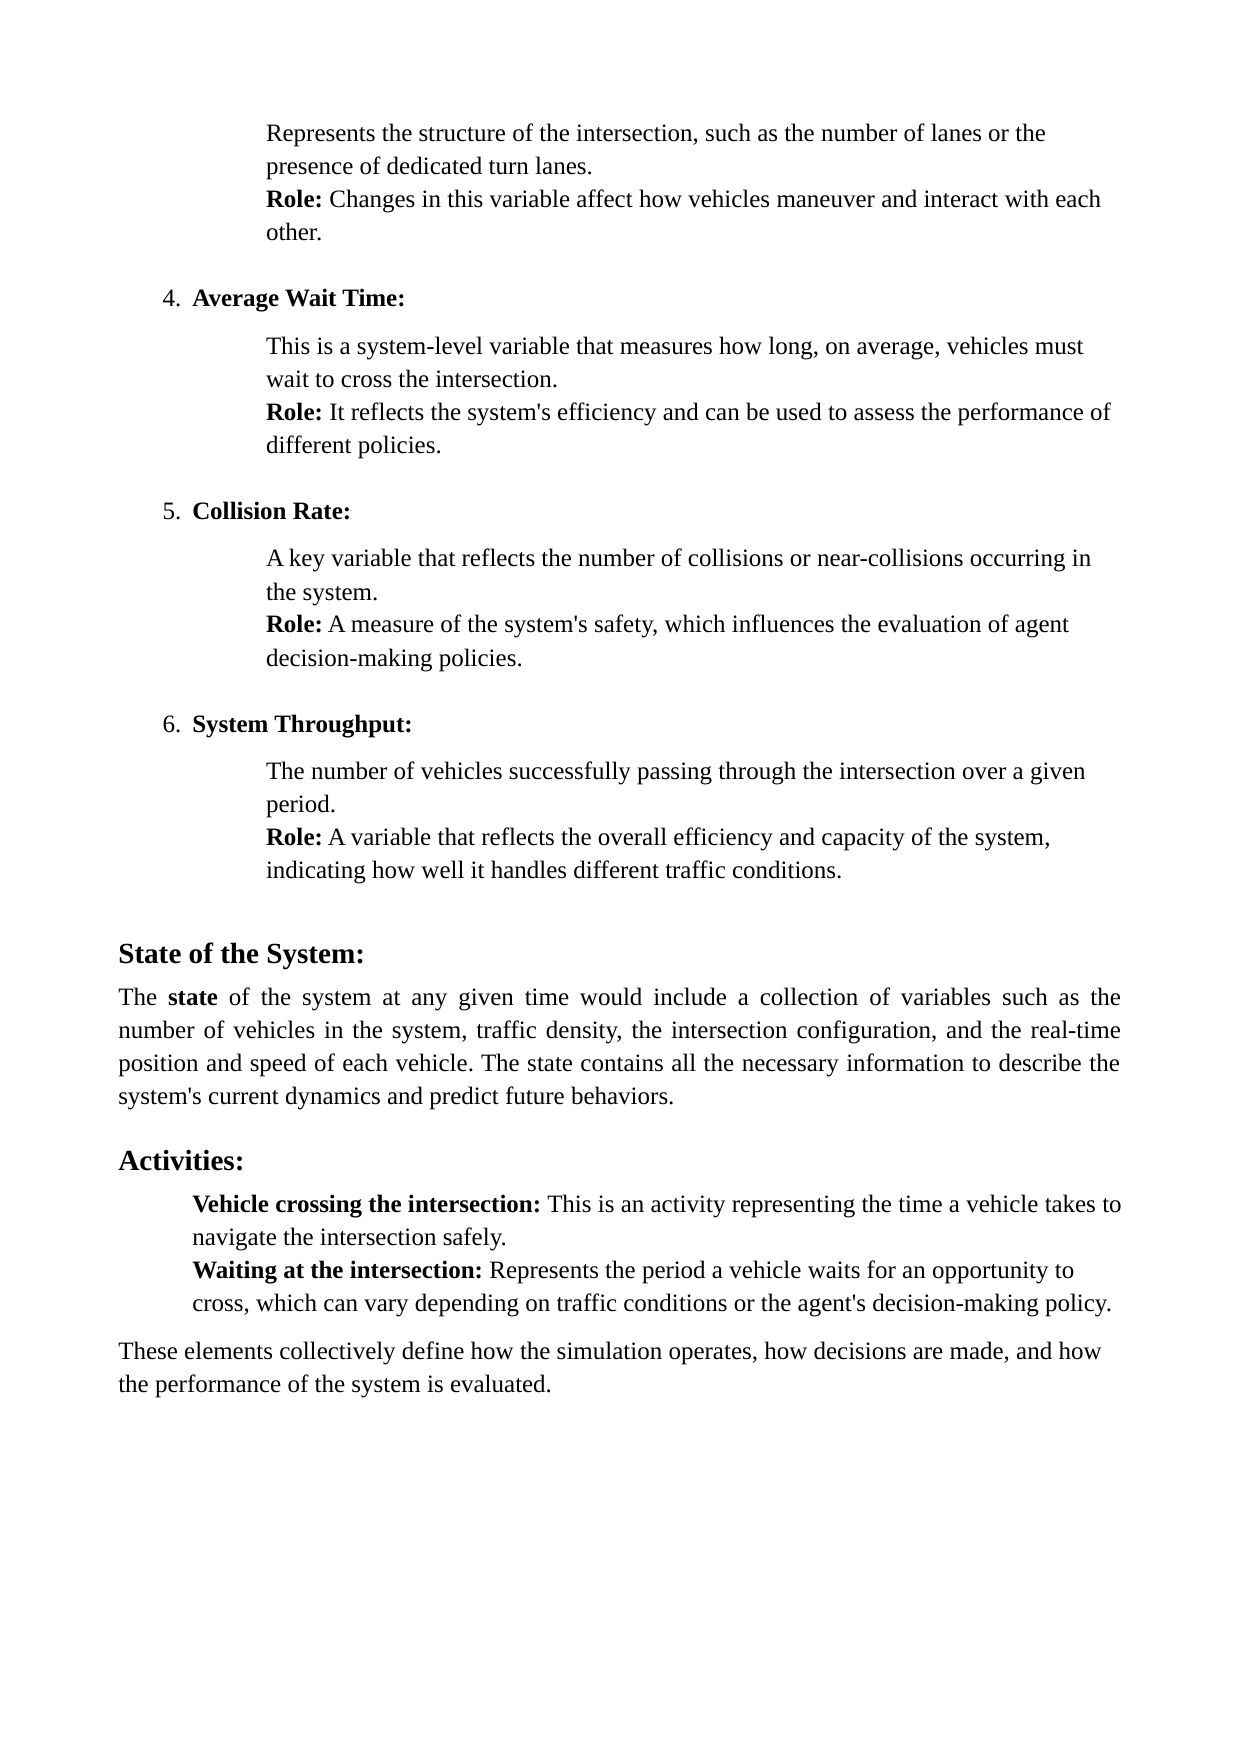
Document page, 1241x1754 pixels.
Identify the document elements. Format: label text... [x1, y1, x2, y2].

list Average Wait Time: [162, 283, 1122, 312]
list System Throughput: [162, 709, 1122, 737]
list The number of vehicles successfully passing through the intersection over a given period. [236, 756, 1122, 818]
text The state of the system at any given time would include a collection of variables such as the number of vehicles in the system, traffic density, the intersection configuration, and the real-time position and speed of each vehicle. The state contains all the necessary information to describe the system's current dynamics and predict future behaviors. [118, 982, 1122, 1110]
list Represents the structure of the intersection, such as the number of lanes or the presence of dedicated turn lanes. [236, 118, 1122, 180]
subtitle Activities: [118, 1143, 1122, 1177]
subtitle State of the System: [118, 936, 1122, 969]
list Role: A variable that reflects the overall efficiency and capacity of the system, indicating how well it handles different traffic conditions. [236, 822, 1122, 884]
text These elements collectively define how the simulation operates, how decisions are made, and how the performance of the system is evaluated. [118, 1336, 1122, 1398]
list Vehicle crossing the intersection: This is an activity representing the time a vehicle takes to navigate the intersection safely. [162, 1189, 1122, 1251]
list Role: It reflects the system's efficiency and can be used to assess the performance of different policies. [236, 397, 1122, 459]
list This is a system-level variable that measures how long, on average, vehicles must wait to cross the intersection. [236, 331, 1122, 393]
list Collision Rate: [162, 496, 1122, 525]
list A key variable that reflects the number of collisions or near-collisions occurring in the system. [236, 543, 1122, 605]
list Role: A measure of the system's safety, which influences the evaluation of agent decision-making policies. [236, 609, 1122, 671]
list Waiting at the intersection: Represents the period a vehicle waits for an opportunity to cross, which can vary depending on traffic conditions or the agent's decision-making policy. [162, 1255, 1122, 1317]
list Role: Changes in this variable affect how vehicles maneuver and interact with each other. [236, 184, 1122, 246]
